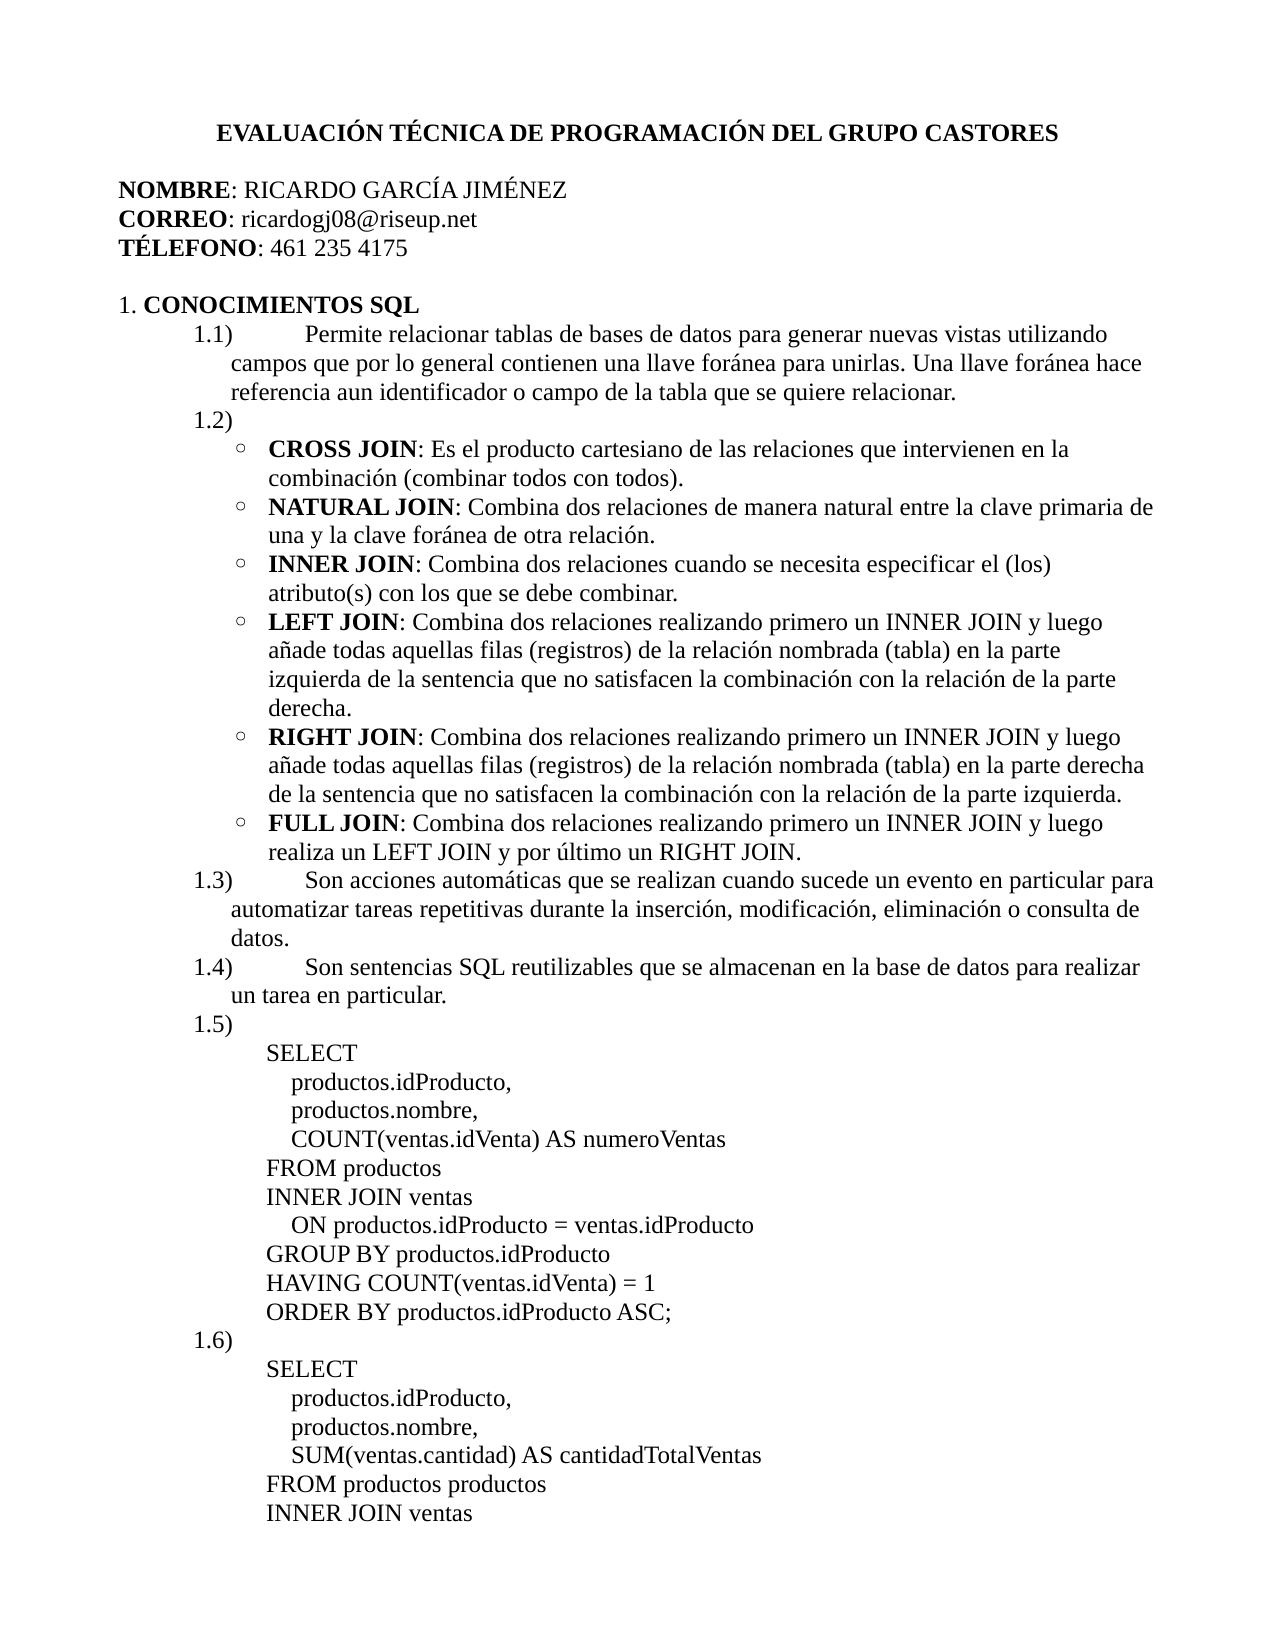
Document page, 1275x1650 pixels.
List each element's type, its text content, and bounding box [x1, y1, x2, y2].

text COUNT(ventas.idVenta) AS numeroVentas [266, 1124, 1157, 1153]
text 1. CONOCIMIENTOS SQL [118, 291, 1157, 319]
list Son acciones automáticas que se realizan cuando sucede un evento en particular para automatizar tareas repetitivas durante la inserción, modificación, eliminación o consulta de datos. [193, 866, 1157, 952]
text CORREO: ricardogj08@riseup.net [118, 204, 1157, 233]
list FULL JOIN: Combina dos relaciones realizando primero un INNER JOIN y luego realiza un LEFT JOIN y por último un RIGHT JOIN. [231, 808, 1157, 866]
text HAVING COUNT(ventas.idVenta) = 1 [266, 1268, 1157, 1297]
list Permite relacionar tablas de bases de datos para generar nuevas vistas utilizando campos que por lo general contienen una llave foránea para unirlas. Una llave foránea hace referencia aun identificador o campo de la tabla que se quiere relacionar. [193, 319, 1157, 406]
text SUM(ventas.cantidad) AS cantidadTotalVentas [266, 1441, 1157, 1469]
list Son sentencias SQL reutilizables que se almacenan en la base de datos para realizar un tarea en particular. [193, 952, 1157, 1009]
text productos.idProducto, [266, 1067, 1157, 1096]
list NATURAL JOIN: Combina dos relaciones de manera natural entre la clave primaria de una y la clave foránea de otra relación. [231, 492, 1157, 549]
list INNER JOIN: Combina dos relaciones cuando se necesita especificar el (los) atributo(s) con los que se debe combinar. [231, 549, 1157, 607]
text INNER JOIN ventas [266, 1498, 1157, 1527]
text productos.nombre, [266, 1096, 1157, 1124]
list CROSS JOIN: Es el producto cartesiano de las relaciones que intervienen en la combinación (combinar todos con todos). [231, 434, 1157, 492]
list RIGHT JOIN: Combina dos relaciones realizando primero un INNER JOIN y luego añade todas aquellas filas (registros) de la relación nombrada (tabla) en la parte derecha de la sentencia que no satisfacen la combinación con la relación de la parte izquierda. [231, 722, 1157, 808]
text INNER JOIN ventas [266, 1182, 1157, 1211]
text FROM productos [266, 1153, 1157, 1182]
list LEFT JOIN: Combina dos relaciones realizando primero un INNER JOIN y luego añade todas aquellas filas (registros) de la relación nombrada (tabla) en la parte izquierda de la sentencia que no satisfacen la combinación con la relación de la parte derecha. [231, 607, 1157, 722]
text GROUP BY productos.idProducto [266, 1239, 1157, 1268]
text ORDER BY productos.idProducto ASC; [266, 1297, 1157, 1326]
text SELECT [266, 1038, 1157, 1067]
text TÉLEFONO: 461 235 4175 [118, 233, 1157, 262]
text EVALUACIÓN TÉCNICA DE PROGRAMACIÓN DEL GRUPO CASTORES [118, 118, 1157, 147]
text NOMBRE: RICARDO GARCÍA JIMÉNEZ [118, 176, 1157, 204]
text FROM productos productos [266, 1469, 1157, 1498]
text productos.idProducto, [266, 1383, 1157, 1412]
text ON productos.idProducto = ventas.idProducto [266, 1211, 1157, 1239]
text productos.nombre, [266, 1412, 1157, 1441]
text SELECT [266, 1354, 1157, 1383]
